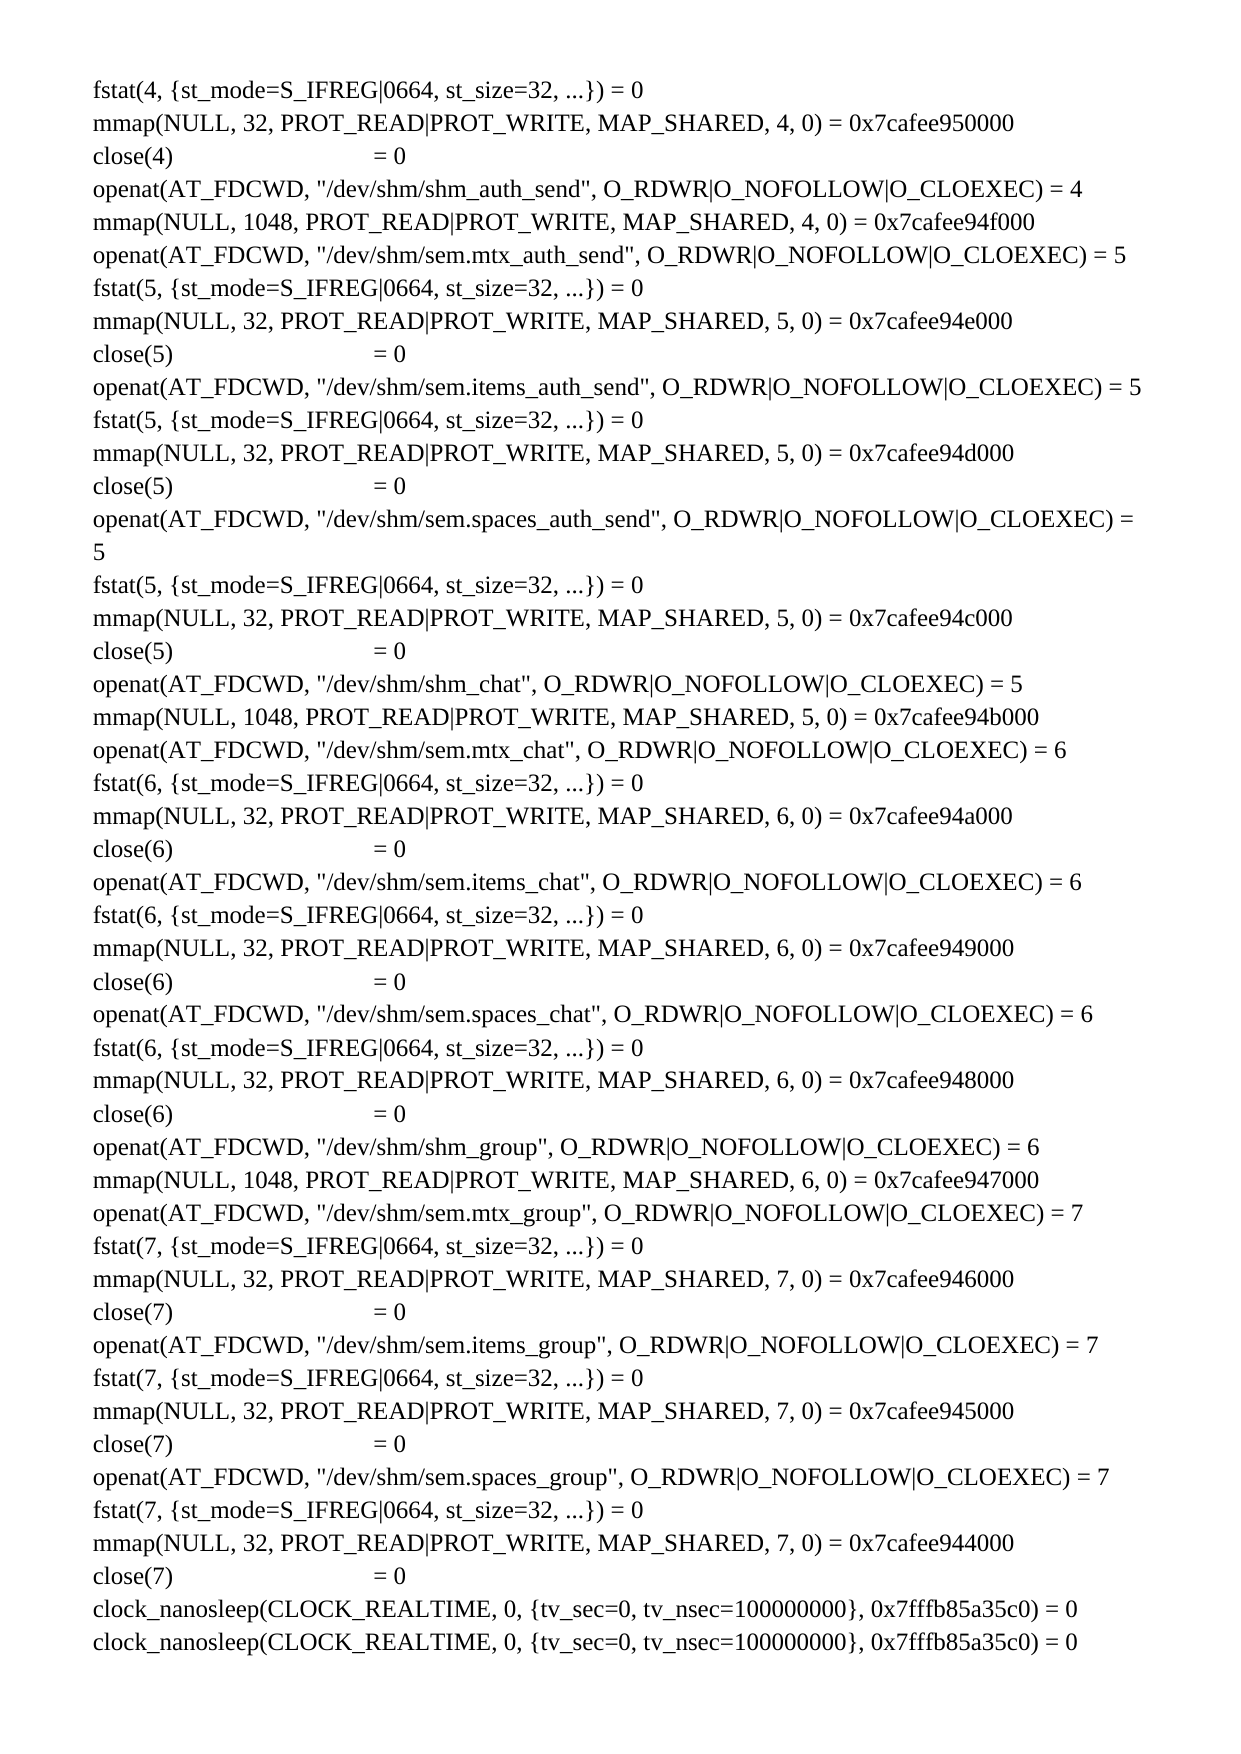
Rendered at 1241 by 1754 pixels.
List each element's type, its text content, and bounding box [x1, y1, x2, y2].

text mmap(NULL, 32, PROT_READ|PROT_WRITE, MAP_SHARED, 5, 0) = 0x7cafee94d000 [93, 438, 1147, 467]
text mmap(NULL, 32, PROT_READ|PROT_WRITE, MAP_SHARED, 5, 0) = 0x7cafee94c000 [93, 603, 1147, 632]
text openat(AT_FDCWD, "/dev/shm/sem.mtx_chat", O_RDWR|O_NOFOLLOW|O_CLOEXEC) = 6 [93, 735, 1147, 764]
text close(7) = 0 [93, 1297, 1147, 1326]
text mmap(NULL, 1048, PROT_READ|PROT_WRITE, MAP_SHARED, 4, 0) = 0x7cafee94f000 [93, 207, 1147, 236]
text mmap(NULL, 32, PROT_READ|PROT_WRITE, MAP_SHARED, 7, 0) = 0x7cafee945000 [93, 1396, 1147, 1424]
text fstat(6, {st_mode=S_IFREG|0664, st_size=32, ...}) = 0 [93, 768, 1147, 797]
text openat(AT_FDCWD, "/dev/shm/sem.items_chat", O_RDWR|O_NOFOLLOW|O_CLOEXEC) = 6 [93, 867, 1147, 896]
text fstat(5, {st_mode=S_IFREG|0664, st_size=32, ...}) = 0 [93, 405, 1147, 434]
text fstat(7, {st_mode=S_IFREG|0664, st_size=32, ...}) = 0 [93, 1363, 1147, 1392]
text fstat(5, {st_mode=S_IFREG|0664, st_size=32, ...}) = 0 [93, 273, 1147, 302]
text close(5) = 0 [93, 339, 1147, 368]
text openat(AT_FDCWD, "/dev/shm/sem.spaces_auth_send", O_RDWR|O_NOFOLLOW|O_CLOEXEC) = 5 [93, 504, 1147, 566]
text mmap(NULL, 32, PROT_READ|PROT_WRITE, MAP_SHARED, 6, 0) = 0x7cafee94a000 [93, 801, 1147, 830]
text close(5) = 0 [93, 636, 1147, 665]
text fstat(7, {st_mode=S_IFREG|0664, st_size=32, ...}) = 0 [93, 1231, 1147, 1259]
text mmap(NULL, 1048, PROT_READ|PROT_WRITE, MAP_SHARED, 6, 0) = 0x7cafee947000 [93, 1165, 1147, 1193]
text openat(AT_FDCWD, "/dev/shm/sem.items_group", O_RDWR|O_NOFOLLOW|O_CLOEXEC) = 7 [93, 1330, 1147, 1358]
text mmap(NULL, 32, PROT_READ|PROT_WRITE, MAP_SHARED, 7, 0) = 0x7cafee944000 [93, 1528, 1147, 1557]
text mmap(NULL, 32, PROT_READ|PROT_WRITE, MAP_SHARED, 5, 0) = 0x7cafee94e000 [93, 306, 1147, 335]
text openat(AT_FDCWD, "/dev/shm/shm_group", O_RDWR|O_NOFOLLOW|O_CLOEXEC) = 6 [93, 1132, 1147, 1160]
text close(4) = 0 [93, 141, 1147, 170]
text openat(AT_FDCWD, "/dev/shm/sem.mtx_auth_send", O_RDWR|O_NOFOLLOW|O_CLOEXEC) = 5 [93, 240, 1147, 269]
text fstat(5, {st_mode=S_IFREG|0664, st_size=32, ...}) = 0 [93, 570, 1147, 599]
text mmap(NULL, 32, PROT_READ|PROT_WRITE, MAP_SHARED, 4, 0) = 0x7cafee950000 [93, 108, 1147, 137]
text mmap(NULL, 32, PROT_READ|PROT_WRITE, MAP_SHARED, 7, 0) = 0x7cafee946000 [93, 1264, 1147, 1292]
text close(6) = 0 [93, 1099, 1147, 1127]
text mmap(NULL, 1048, PROT_READ|PROT_WRITE, MAP_SHARED, 5, 0) = 0x7cafee94b000 [93, 702, 1147, 731]
text close(7) = 0 [93, 1561, 1147, 1590]
text mmap(NULL, 32, PROT_READ|PROT_WRITE, MAP_SHARED, 6, 0) = 0x7cafee948000 [93, 1066, 1147, 1094]
text fstat(6, {st_mode=S_IFREG|0664, st_size=32, ...}) = 0 [93, 901, 1147, 929]
text openat(AT_FDCWD, "/dev/shm/shm_chat", O_RDWR|O_NOFOLLOW|O_CLOEXEC) = 5 [93, 669, 1147, 698]
text close(7) = 0 [93, 1429, 1147, 1458]
text close(5) = 0 [93, 471, 1147, 500]
text mmap(NULL, 32, PROT_READ|PROT_WRITE, MAP_SHARED, 6, 0) = 0x7cafee949000 [93, 933, 1147, 962]
text openat(AT_FDCWD, "/dev/shm/sem.spaces_group", O_RDWR|O_NOFOLLOW|O_CLOEXEC) = 7 [93, 1462, 1147, 1491]
text fstat(7, {st_mode=S_IFREG|0664, st_size=32, ...}) = 0 [93, 1495, 1147, 1524]
text openat(AT_FDCWD, "/dev/shm/sem.items_auth_send", O_RDWR|O_NOFOLLOW|O_CLOEXEC) = 5 [93, 372, 1147, 401]
text close(6) = 0 [93, 967, 1147, 995]
text openat(AT_FDCWD, "/dev/shm/sem.mtx_group", O_RDWR|O_NOFOLLOW|O_CLOEXEC) = 7 [93, 1198, 1147, 1226]
text close(6) = 0 [93, 834, 1147, 863]
text clock_nanosleep(CLOCK_REALTIME, 0, {tv_sec=0, tv_nsec=100000000}, 0x7fffb85a35c0) = 0 [93, 1594, 1147, 1623]
text fstat(6, {st_mode=S_IFREG|0664, st_size=32, ...}) = 0 [93, 1033, 1147, 1061]
text openat(AT_FDCWD, "/dev/shm/shm_auth_send", O_RDWR|O_NOFOLLOW|O_CLOEXEC) = 4 [93, 174, 1147, 203]
text fstat(4, {st_mode=S_IFREG|0664, st_size=32, ...}) = 0 [93, 75, 1147, 104]
text clock_nanosleep(CLOCK_REALTIME, 0, {tv_sec=0, tv_nsec=100000000}, 0x7fffb85a35c0) = 0 [93, 1627, 1147, 1656]
text openat(AT_FDCWD, "/dev/shm/sem.spaces_chat", O_RDWR|O_NOFOLLOW|O_CLOEXEC) = 6 [93, 999, 1147, 1028]
